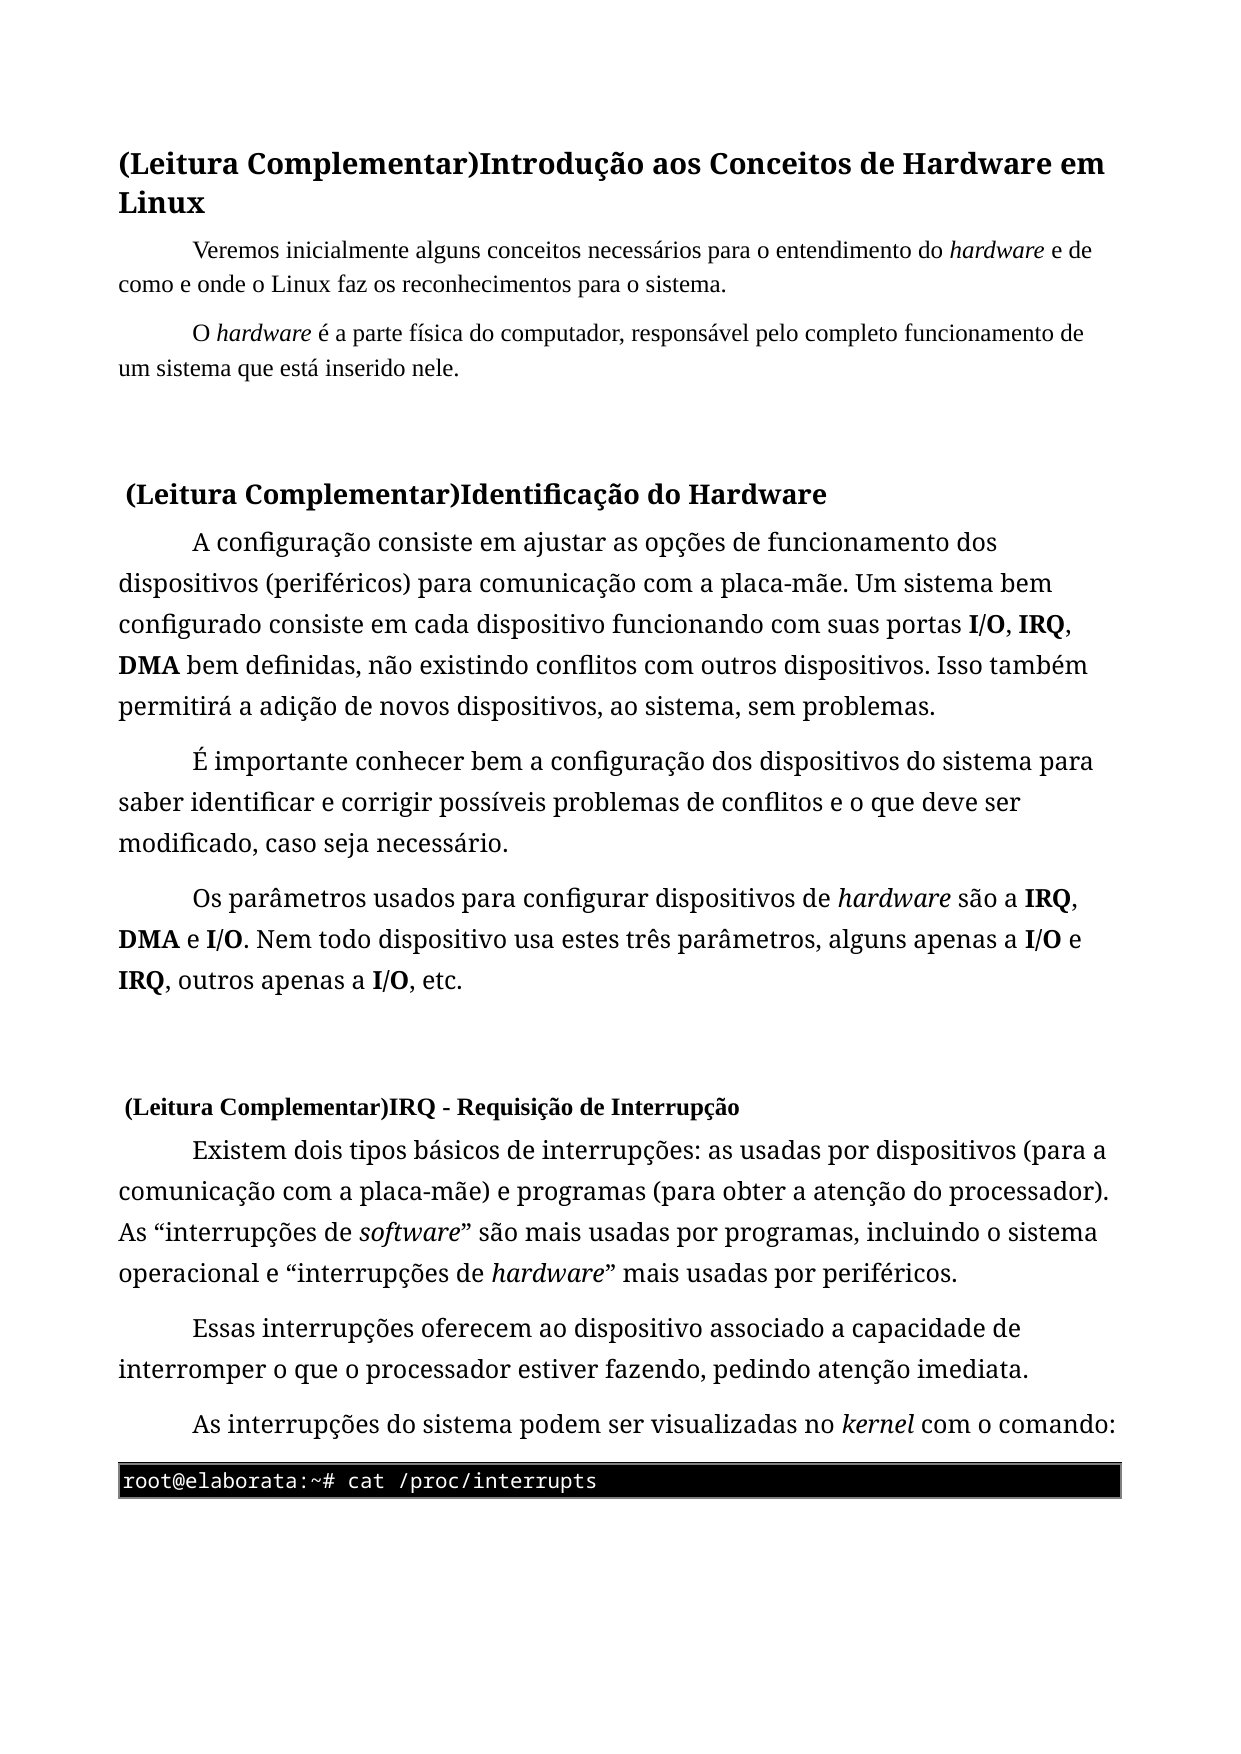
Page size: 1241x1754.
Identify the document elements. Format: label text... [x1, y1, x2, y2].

text Existem dois tipos básicos de interrupções: as usadas por dispositivos (para a comunicação com a placa-mãe) e programas (para obter a atenção do processador). As “interrupções de software” são mais usadas por programas, incluindo o sistema operacional e “interrupções de hardware” mais usadas por periféricos. [118, 1133, 1122, 1289]
text O hardware é a parte física do computador, responsável pelo completo funcionamento de um sistema que está inserido nele. [118, 318, 1122, 381]
text Veremos inicialmente alguns conceitos necessários para o entendimento do hardware e de como e onde o Linux faz os reconhecimentos para o sistema. [118, 235, 1122, 298]
text A configuração consiste em ajustar as opções de funcionamento dos dispositivos (periféricos) para comunicação com a placa-mãe. Um sistema bem configurado consiste em cada dispositivo funcionando com suas portas I/O, IRQ, DMA bem definidas, não existindo conflitos com outros dispositivos. Isso também permitirá a adição de novos dispositivos, ao sistema, sem problemas. [118, 525, 1122, 722]
subtitle (Leitura Complementar)Introdução aos Conceitos de Hardware em Linux [118, 143, 1122, 222]
text Essas interrupções oferecem ao dispositivo associado a capacidade de interromper o que o processador estiver fazendo, pedindo atenção imediata. [118, 1311, 1122, 1386]
text É importante conhecer bem a configuração dos dispositivos do sistema para saber identificar e corrigir possíveis problemas de conflitos e o que deve ser modificado, caso seja necessário. [118, 744, 1122, 859]
subtitle (Leitura Complementar)IRQ - Requisição de Interrupção [118, 1092, 1122, 1120]
text root@elaborata:~# cat /proc/interrupts [120, 1465, 1120, 1497]
text Os parâmetros usados para configurar dispositivos de hardware são a IRQ, DMA e I/O. Nem todo dispositivo usa estes três parâmetros, alguns apenas a I/O e IRQ, outros apenas a I/O, etc. [118, 881, 1122, 996]
text As interrupções do sistema podem ser visualizadas no kernel com o comando: [118, 1407, 1122, 1441]
subtitle (Leitura Complementar)Identificação do Hardware [118, 476, 1122, 512]
